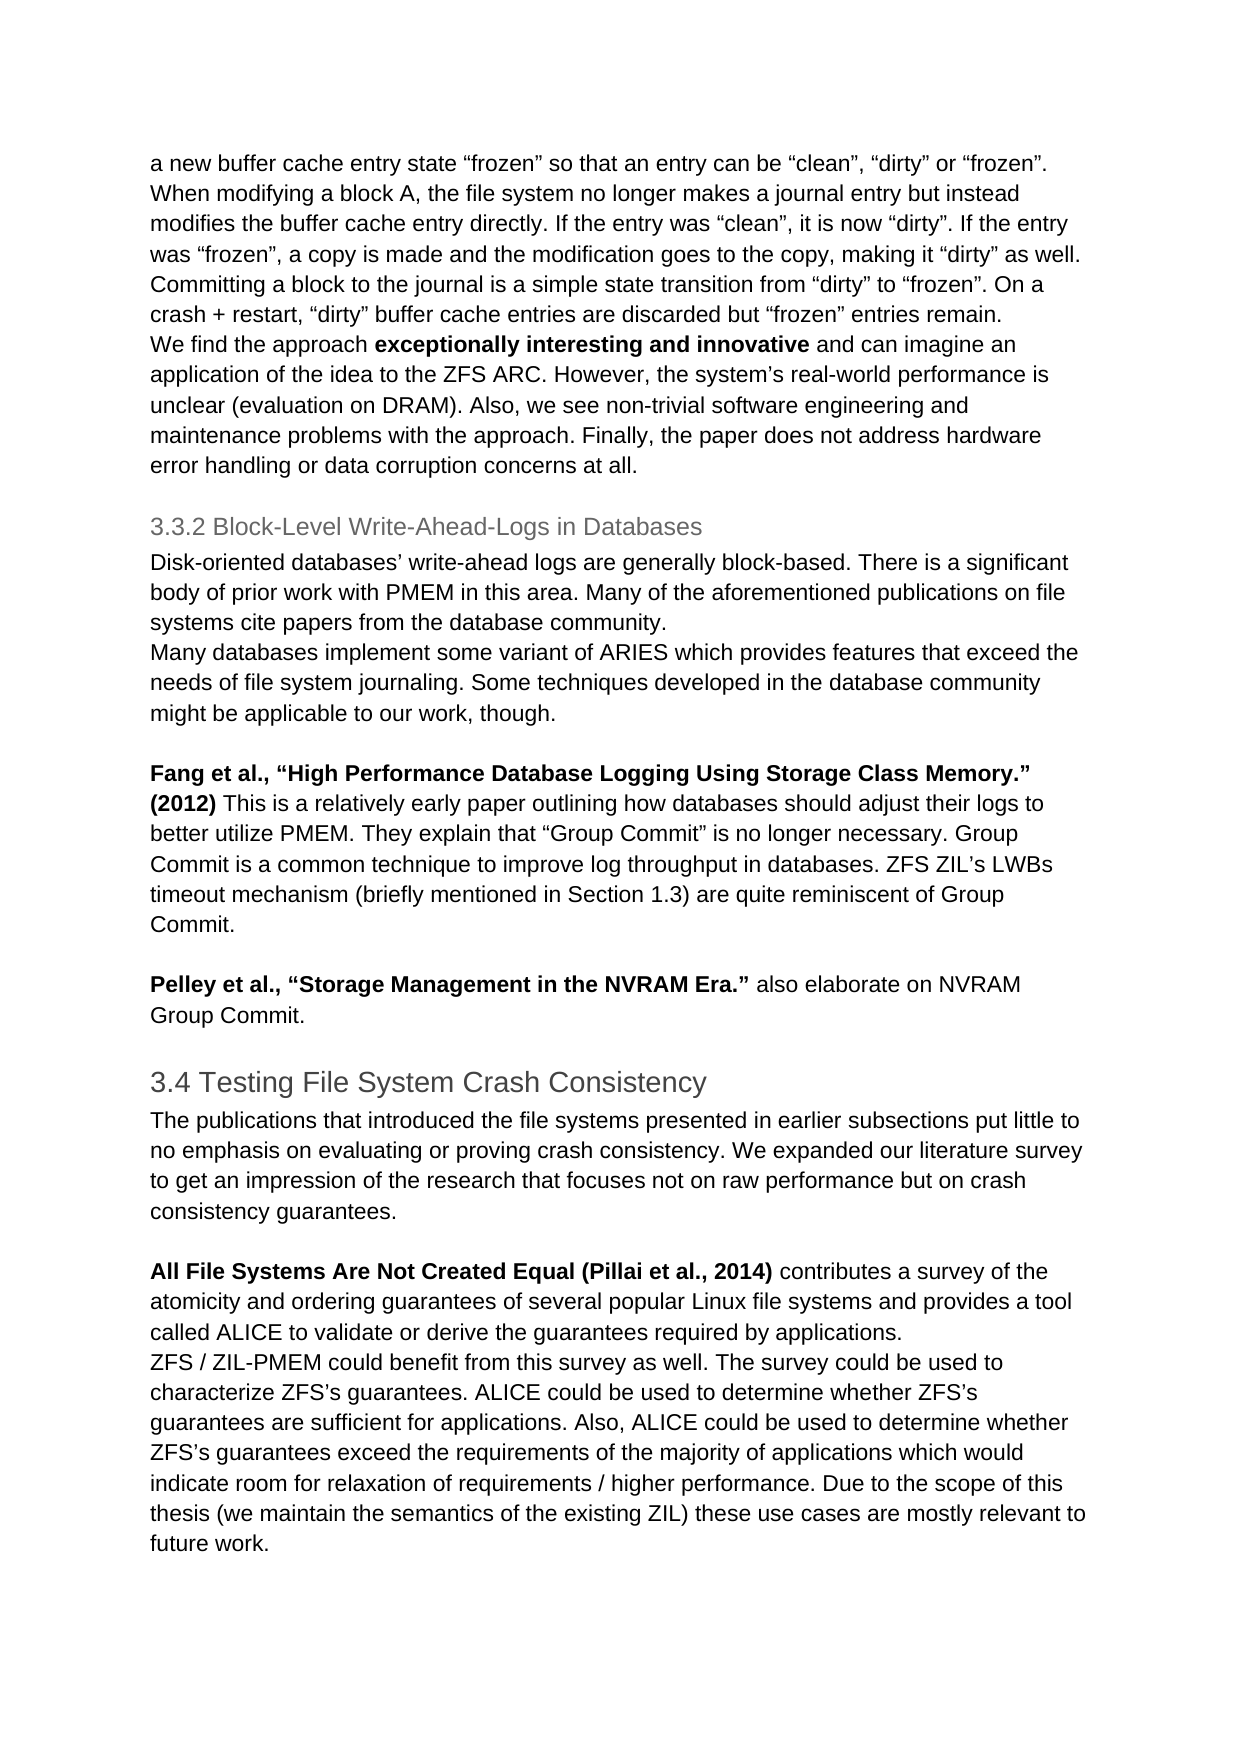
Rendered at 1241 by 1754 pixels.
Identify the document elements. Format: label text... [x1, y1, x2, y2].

text a new buffer cache entry state “frozen” so that an entry can be “clean”, “dirty” or “frozen”. When modifying a block A, the file system no longer makes a journal entry but instead modifies the buffer cache entry directly. If the entry was “clean”, it is now “dirty”. If the entry was “frozen”, a copy is made and the modification goes to the copy, making it “dirty” as well. Committing a block to the journal is a simple state transition from “dirty” to “frozen”. On a crash + restart, “dirty” buffer cache entries are discarded but “frozen” entries remain. [150, 150, 1090, 327]
text The publications that introduced the file systems presented in earlier subsections put little to no emphasis on evaluating or proving crash consistency. We expanded our literature survey to get an impression of the research that focuses not on raw performance but on crash consistency guarantees. [150, 1107, 1090, 1224]
text ZFS / ZIL-PMEM could benefit from this survey as well. The survey could be used to characterize ZFS’s guarantees. ALICE could be used to determine whether ZFS’s guarantees are sufficient for applications. Also, ALICE could be used to determine whether ZFS’s guarantees exceed the requirements of the majority of applications which would indicate room for relaxation of requirements / higher performance. Due to the scope of this thesis (we maintain the semantics of the existing ZIL) these use cases are mostly relevant to future work. [150, 1349, 1090, 1556]
subtitle 3.3.2 Block-Level Write-Ahead-Logs in Databases [150, 511, 1090, 540]
text Pelley et al., “Storage Management in the NVRAM Era.” also elaborate on NVRAM Group Commit. [150, 971, 1090, 1028]
text Disk-oriented databases’ write-ahead logs are generally block-based. There is a significant body of prior work with PMEM in this area. Many of the aforementioned publications on file systems cite papers from the database community. Many databases implement some variant of ARIES which provides features that exceed the needs of file system journaling. Some techniques developed in the database community might be applicable to our work, though. [150, 548, 1090, 726]
text Fang et al., “High Performance Database Logging Using Storage Class Memory.” (2012) This is a relatively early paper outlining how databases should adjust their logs to better utilize PMEM. They explain that “Group Commit” is no longer necessary. Group Commit is a common technique to improve log throughput in databases. ZFS ZIL’s LWBs timeout mechanism (briefly mentioned in Section 1.3) are quite reminiscent of Group Commit. [150, 760, 1090, 937]
text All File Systems Are Not Created Equal (Pillai et al., 2014) contributes a survey of the atomicity and ordering guarantees of several popular Linux file systems and provides a tool called ALICE to validate or derive the guarantees required by applications. [150, 1258, 1090, 1345]
subtitle 3.4 Testing File System Crash Consistency [150, 1065, 1090, 1099]
text We find the approach exceptionally interesting and innovative and can imagine an application of the idea to the ZFS ARC. However, the system’s real-world performance is unclear (evaluation on DRAM). Also, we see non-trivial software engineering and maintenance problems with the approach. Finally, the paper does not address hardware error handling or data corruption concerns at all. [150, 331, 1090, 478]
